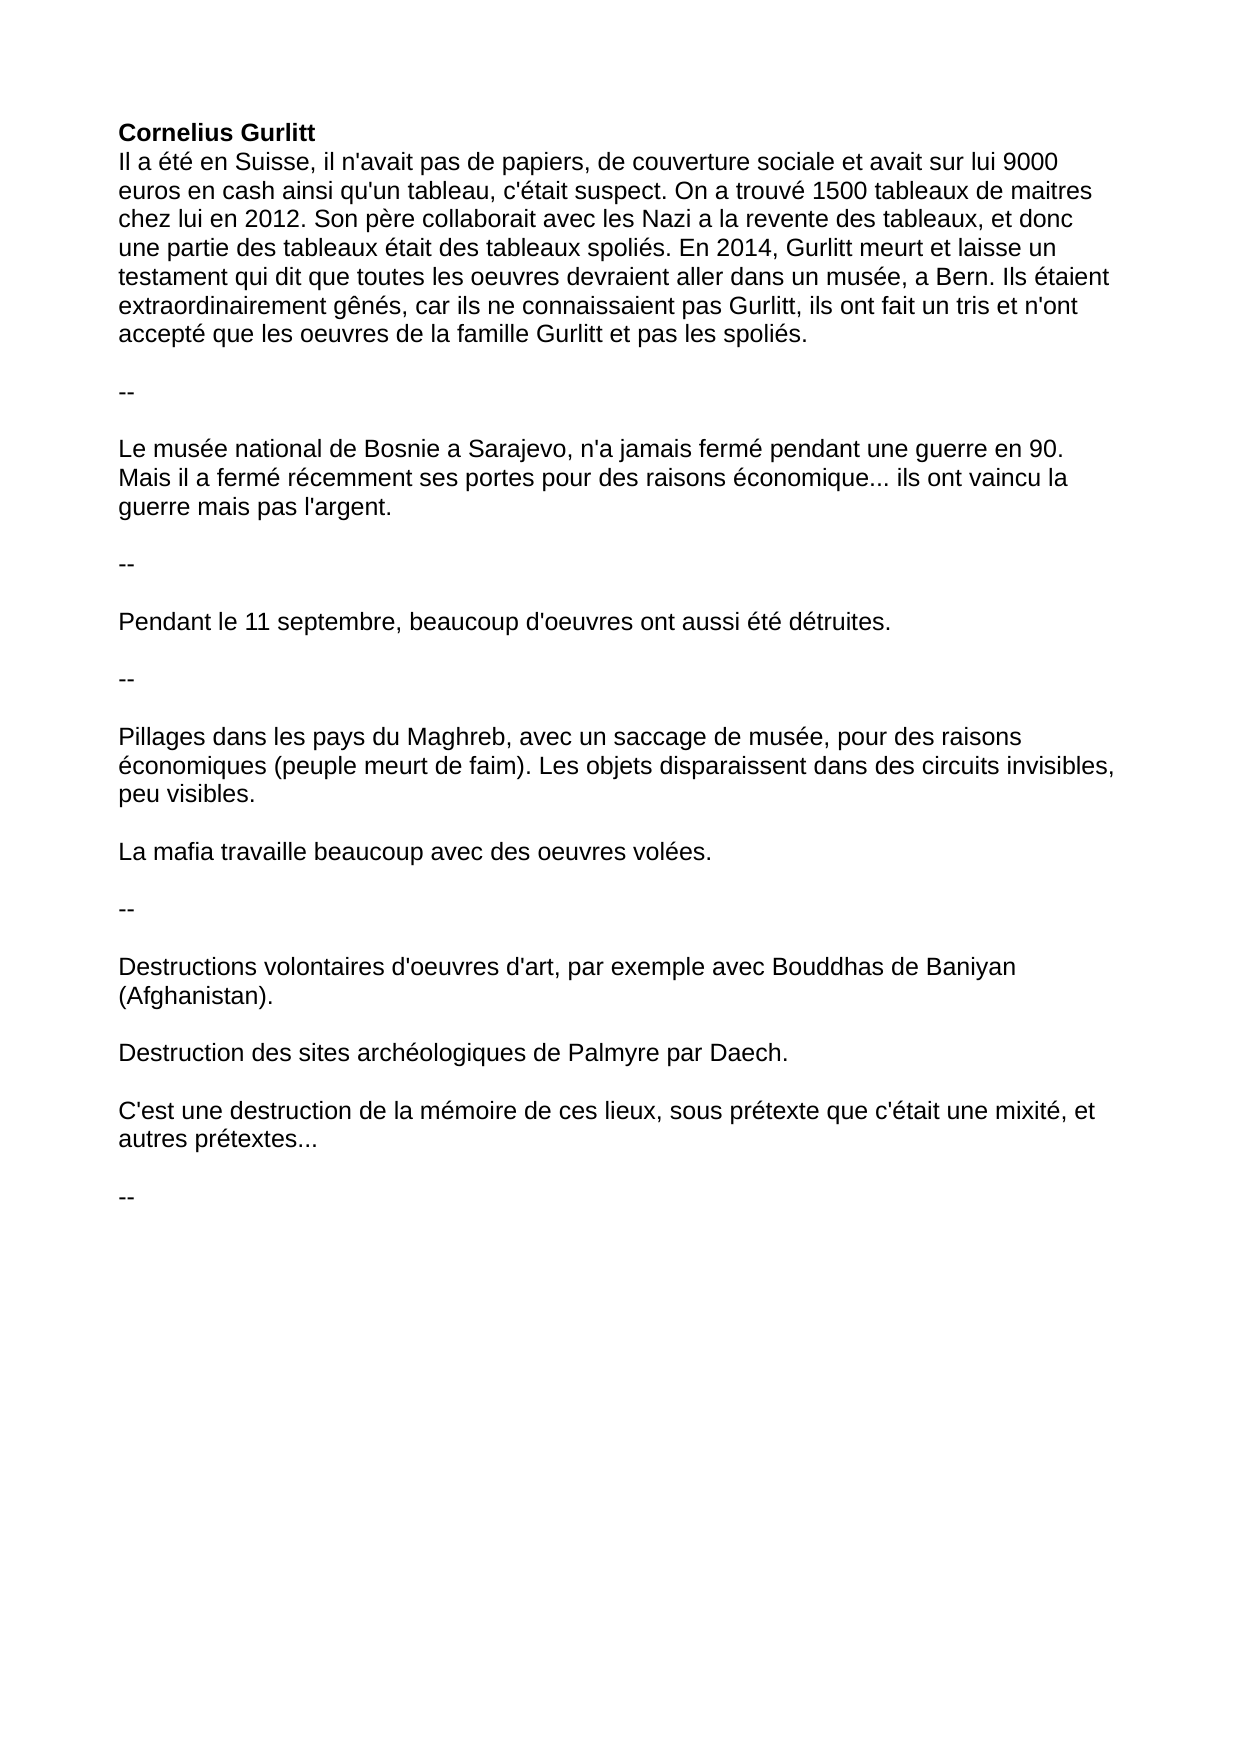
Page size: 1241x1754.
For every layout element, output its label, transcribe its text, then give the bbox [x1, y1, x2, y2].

text Pendant le 11 septembre, beaucoup d'oeuvres ont aussi été détruites. [118, 607, 1122, 636]
text Destruction des sites archéologiques de Palmyre par Daech. [118, 1038, 1122, 1067]
text -- [118, 894, 1122, 923]
text Le musée national de Bosnie a Sarajevo, n'a jamais fermé pendant une guerre en 90. Mais il a fermé récemment ses portes pour des raisons économique... ils ont vaincu la guerre mais pas l'argent. [118, 434, 1122, 521]
text -- [118, 1182, 1122, 1211]
text Destructions volontaires d'oeuvres d'art, par exemple avec Bouddhas de Baniyan (Afghanistan). [118, 952, 1122, 1009]
text -- [118, 377, 1122, 406]
text Il a été en Suisse, il n'avait pas de papiers, de couverture sociale et avait sur lui 9000 euros en cash ainsi qu'un tableau, c'était suspect. On a trouvé 1500 tableaux de maitres chez lui en 2012. Son père collaborait avec les Nazi a la revente des tableaux, et donc une partie des tableaux était des tableaux spoliés. En 2014, Gurlitt meurt et laisse un testament qui dit que toutes les oeuvres devraient aller dans un musée, a Bern. Ils étaient extraordinairement gênés, car ils ne connaissaient pas Gurlitt, ils ont fait un tris et n'ont accepté que les oeuvres de la famille Gurlitt et pas les spoliés. [118, 147, 1122, 348]
text C'est une destruction de la mémoire de ces lieux, sous prétexte que c'était une mixité, et autres prétextes... [118, 1096, 1122, 1153]
text La mafia travaille beaucoup avec des oeuvres volées. [118, 837, 1122, 866]
text -- [118, 549, 1122, 578]
text -- [118, 664, 1122, 693]
text Pillages dans les pays du Maghreb, avec un saccage de musée, pour des raisons économiques (peuple meurt de faim). Les objets disparaissent dans des circuits invisibles, peu visibles. [118, 722, 1122, 808]
text Cornelius Gurlitt [118, 118, 1122, 147]
